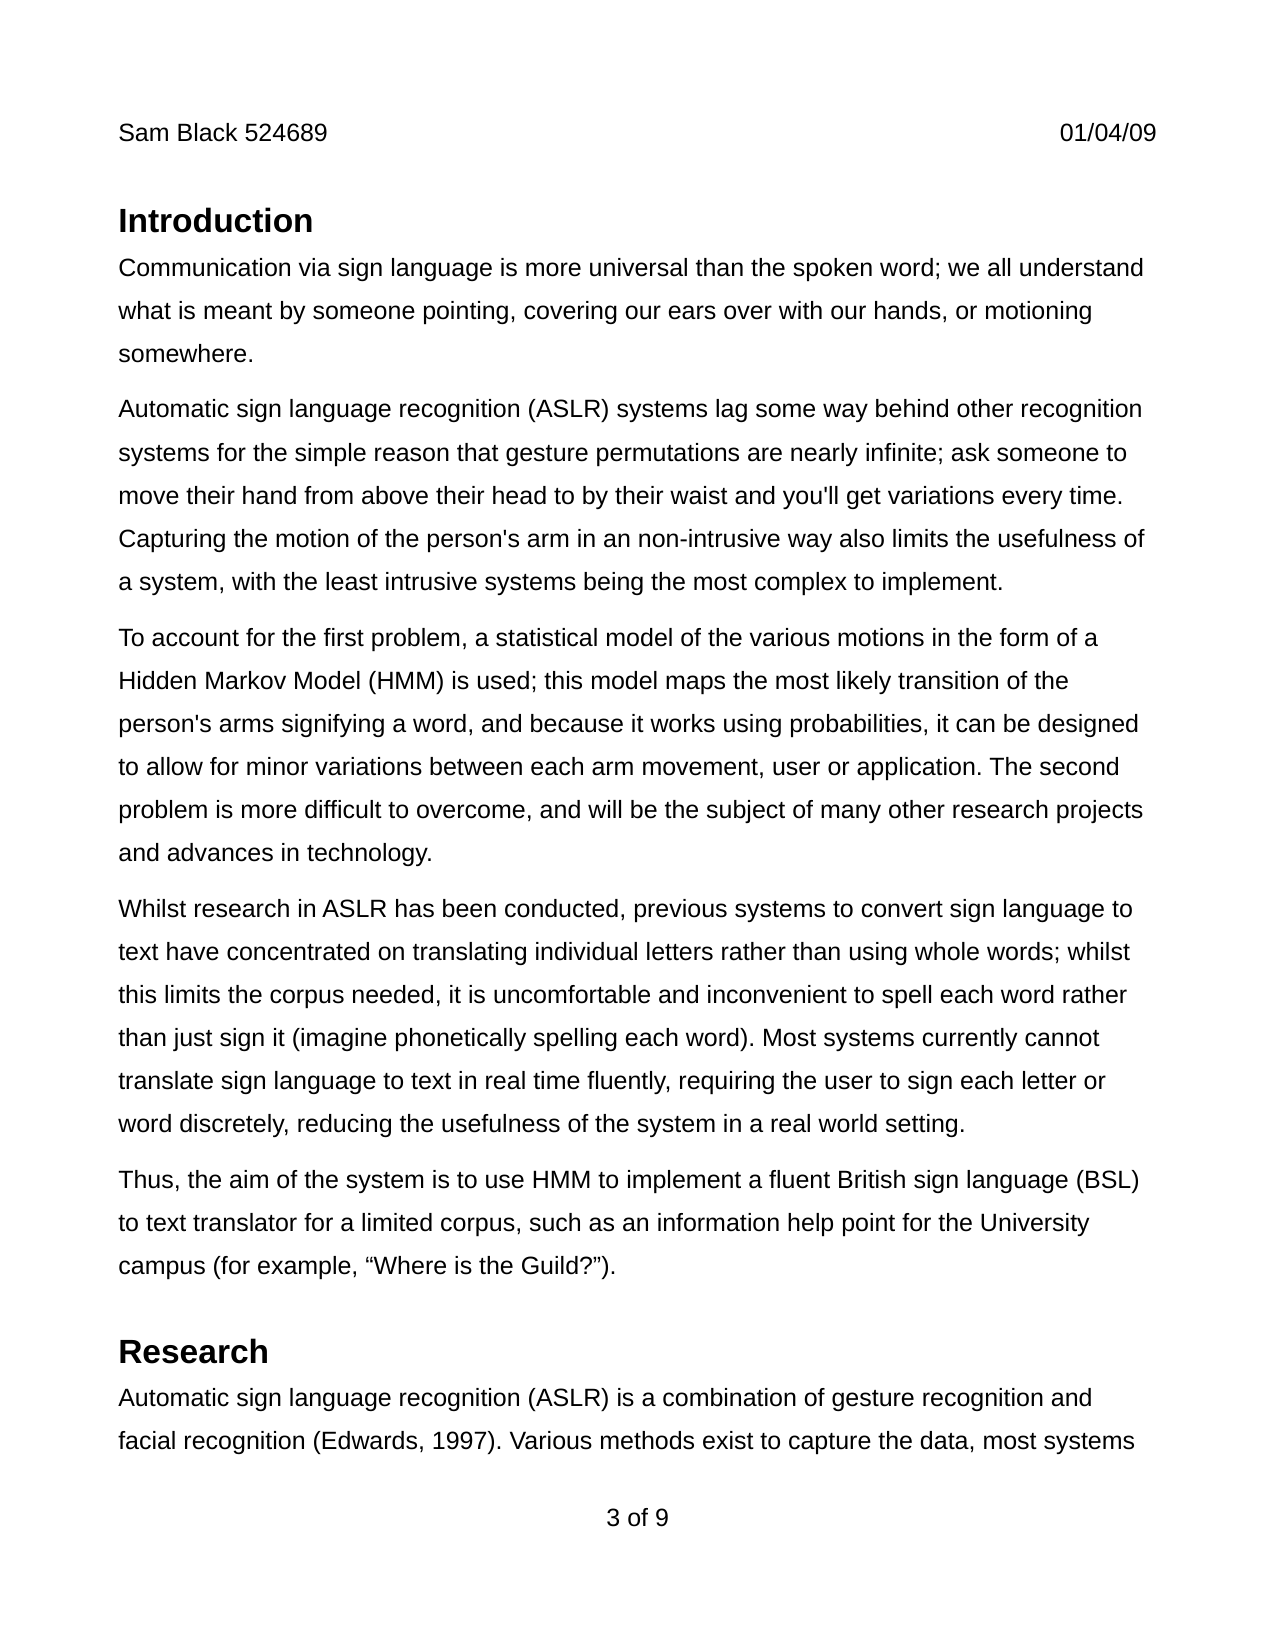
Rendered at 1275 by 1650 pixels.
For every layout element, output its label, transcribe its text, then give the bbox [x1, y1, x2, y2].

subtitle Research [118, 1332, 1157, 1371]
text Communication via sign language is more universal than the spoken word; we all understand what is meant by someone pointing, covering our ears over with our hands, or motioning somewhere. [118, 252, 1157, 367]
text Thus, the aim of the system is to use HMM to implement a fluent British sign language (BSL) to text translator for a limited corpus, such as an information help point for the University campus (for example, “Where is the Guild?”). [118, 1165, 1157, 1280]
text To account for the first problem, a statistical model of the various motions in the form of a Hidden Markov Model (HMM) is used; this model maps the most likely transition of the person's arms signifying a word, and because it works using probabilities, it can be designed to allow for minor variations between each arm movement, user or application. The second problem is more difficult to overcome, and will be the subject of many other research projects and advances in technology. [118, 622, 1157, 867]
text Automatic sign language recognition (ASLR) systems lag some way behind other recognition systems for the simple reason that gesture permutations are nearly infinite; ask someone to move their hand from above their head to by their waist and you'll get variations every time. Capturing the motion of the person's arm in an non-intrusive way also limits the usefulness of a system, with the least intrusive systems being the most complex to implement. [118, 394, 1157, 596]
text Whilst research in ASLR has been conducted, previous systems to convert sign language to text have concentrated on translating individual letters rather than using whole words; whilst this limits the corpus needed, it is uncomfortable and inconvenient to spell each word rather than just sign it (imagine phonetically spelling each word). Most systems currently cannot translate sign language to text in real time fluently, requiring the user to sign each letter or word discretely, reducing the usefulness of the system in a real world setting. [118, 894, 1157, 1138]
subtitle Introduction [118, 201, 1157, 240]
text Automatic sign language recognition (ASLR) is a combination of gesture recognition and facial recognition (Edwards, 1997). Various methods exist to capture the data, most systems [118, 1383, 1157, 1455]
